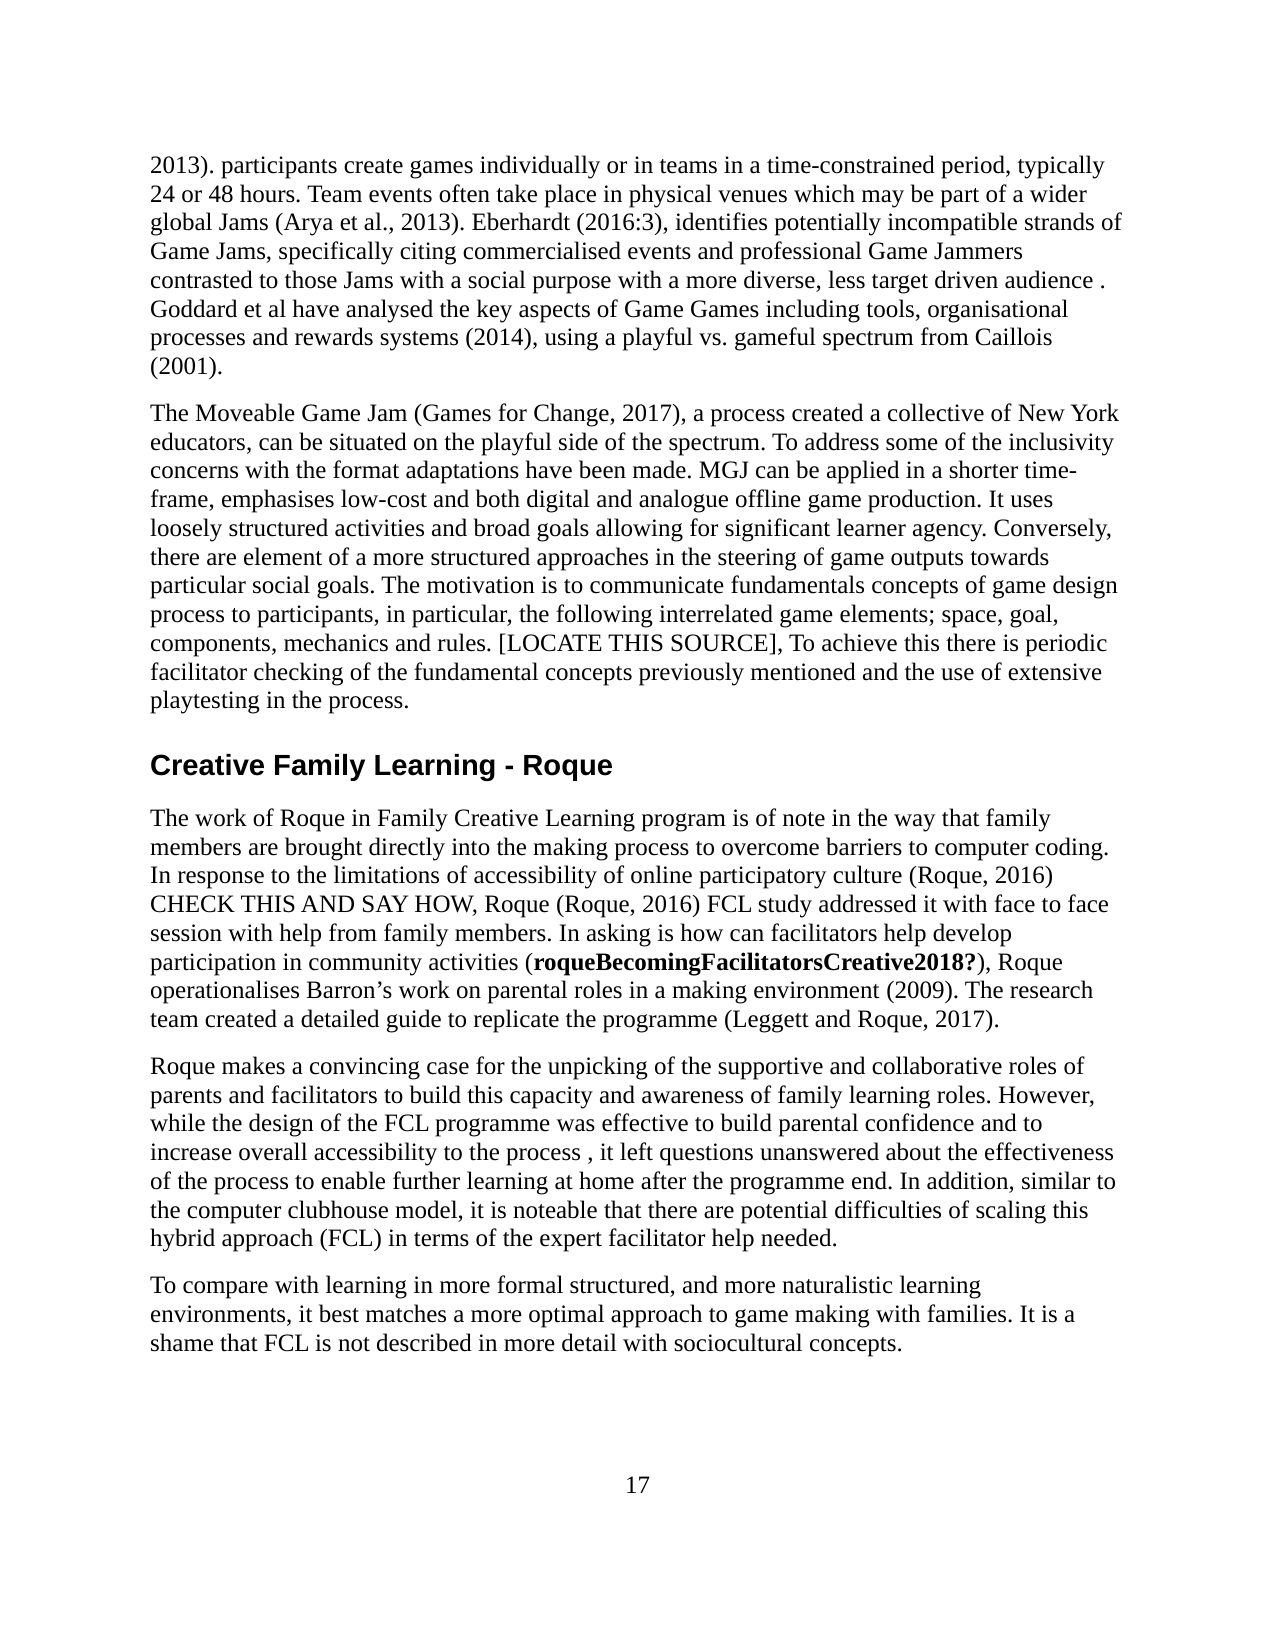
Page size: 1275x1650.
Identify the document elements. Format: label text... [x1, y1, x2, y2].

text To compare with learning in more formal structured, and more naturalistic learning environments, it best matches a more optimal approach to game making with families. It is a shame that FCL is not described in more detail with sociocultural concepts. [150, 1270, 1125, 1356]
subtitle Creative Family Learning - Roque [150, 748, 1125, 782]
text Roque makes a convincing case for the unpicking of the supportive and collaborative roles of parents and facilitators to build this capacity and awareness of family learning roles. However, while the design of the FCL programme was effective to build parental confidence and to increase overall accessibility to the process , it left questions unanswered about the effectiveness of the process to enable further learning at home after the programme end. In addition, similar to the computer clubhouse model, it is noteable that there are potential difficulties of scaling this hybrid approach (FCL) in terms of the expert facilitator help needed. [150, 1051, 1125, 1252]
text 2013). participants create games individually or in teams in a time-constrained period, typically 24 or 48 hours. Team events often take place in physical venues which may be part of a wider global Jams (Arya et al., 2013). Eberhardt (2016:3), identifies potentially incompatible strands of Game Jams, specifically citing commercialised events and professional Game Jammers contrasted to those Jams with a social purpose with a more diverse, less target driven audience . Goddard et al have analysed the key aspects of Game Games including tools, organisational processes and rewards systems (2014), using a playful vs. gameful spectrum from Caillois (2001). [150, 150, 1125, 380]
text The Moveable Game Jam (Games for Change, 2017), a process created a collective of New York educators, can be situated on the playful side of the spectrum. To address some of the inclusivity concerns with the format adaptations have been made. MGJ can be applied in a shorter time-frame, emphasises low-cost and both digital and analogue offline game production. It uses loosely structured activities and broad goals allowing for significant learner agency. Conversely, there are element of a more structured approaches in the steering of game outputs towards particular social goals. The motivation is to communicate fundamentals concepts of game design process to participants, in particular, the following interrelated game elements; space, goal, components, mechanics and rules. [LOCATE THIS SOURCE], To achieve this there is periodic facilitator checking of the fundamental concepts previously mentioned and the use of extensive playtesting in the process. [150, 398, 1125, 714]
text The work of Roque in Family Creative Learning program is of note in the way that family members are brought directly into the making process to overcome barriers to computer coding. In response to the limitations of accessibility of online participatory culture (Roque, 2016) CHECK THIS AND SAY HOW, Roque (Roque, 2016) FCL study addressed it with face to face session with help from family members. In asking is how can facilitators help develop participation in community activities (roqueBecomingFacilitatorsCreative2018?), Roque operationalises Barron’s work on parental roles in a making environment (2009). The research team created a detailed guide to replicate the programme (Leggett and Roque, 2017). [150, 803, 1125, 1033]
